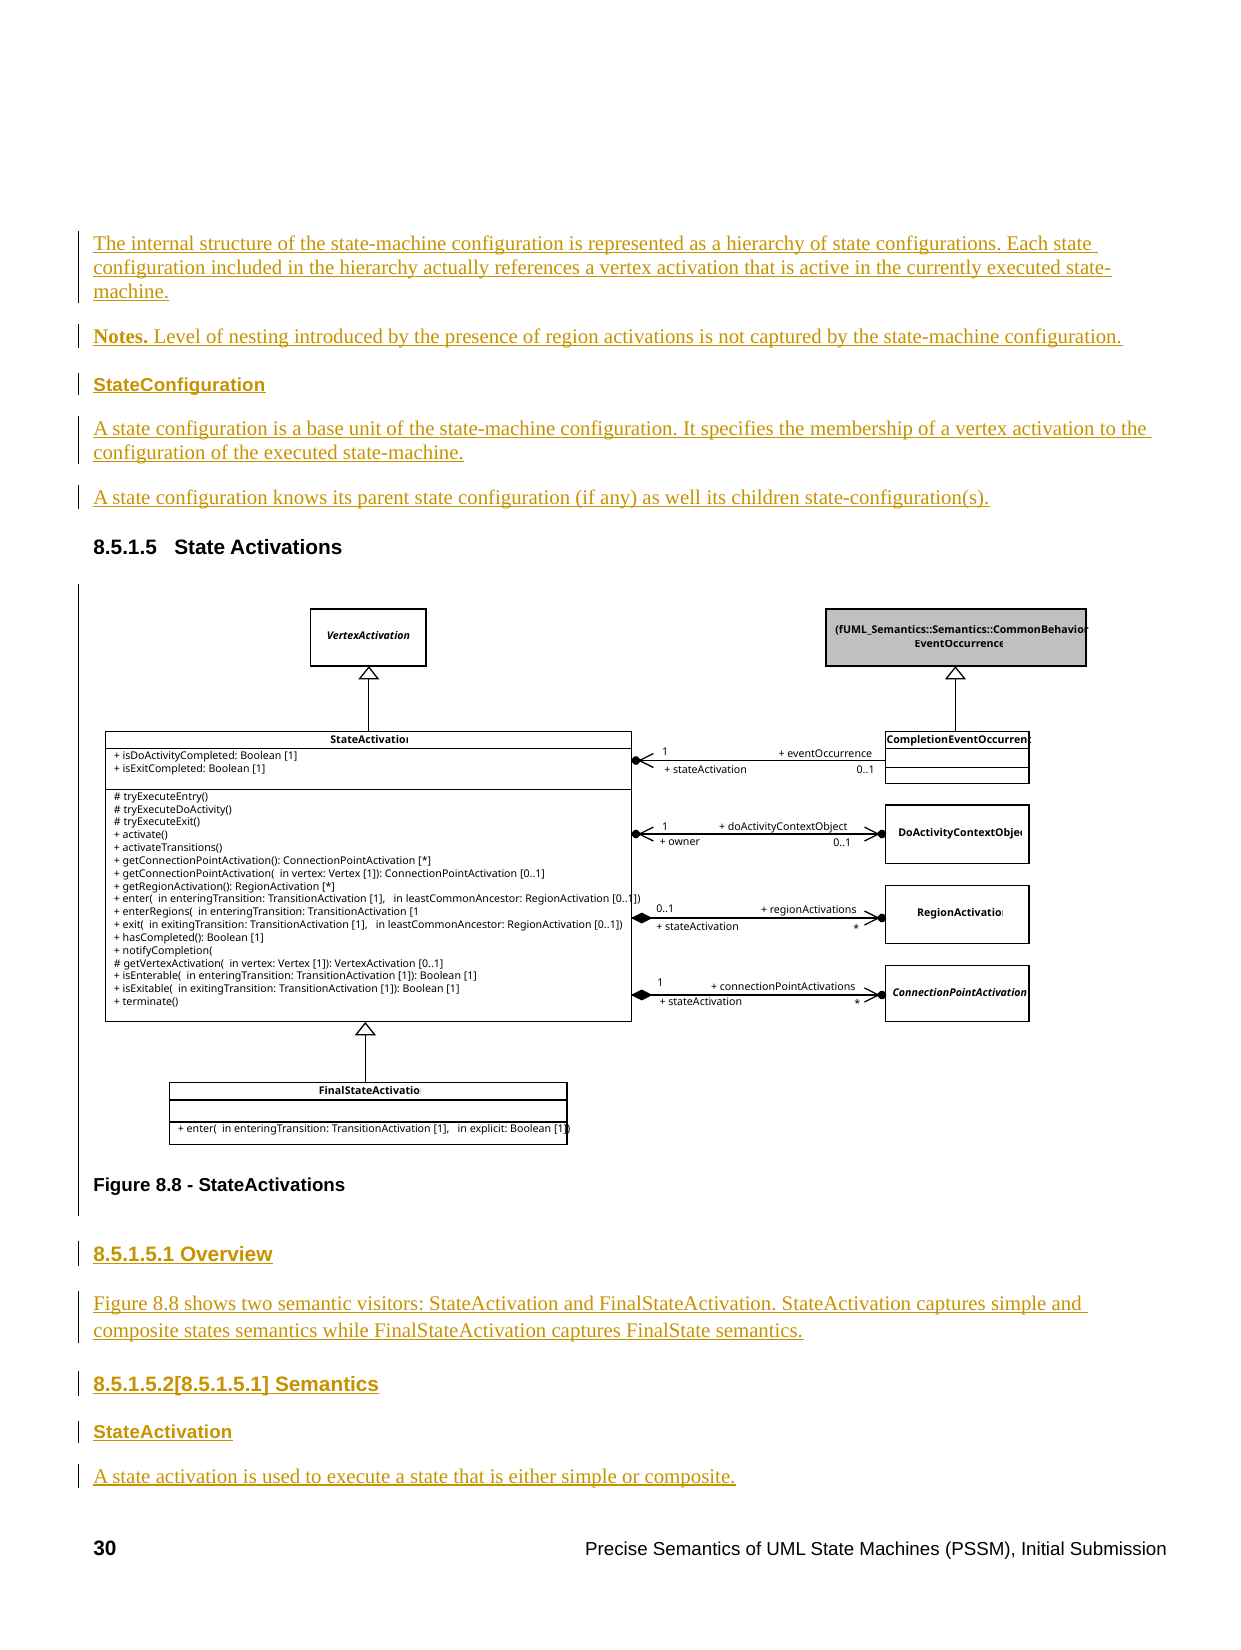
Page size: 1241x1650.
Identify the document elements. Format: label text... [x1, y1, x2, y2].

text Figure 8.8 shows two semantic visitors: StateActivation and FinalStateActivation. StateActivation captures simple and composite states semantics while FinalStateActivation captures FinalState semantics. [93, 1291, 1164, 1342]
subtitle State Activations [93, 534, 1164, 559]
text Notes. Level of nesting introduced by the presence of region activations is not captured by the state-machine configuration. [93, 324, 1164, 348]
text A state activation is used to execute a state that is either simple or composite. [93, 1464, 1164, 1488]
subtitle Overview [93, 1241, 1164, 1266]
text Figure 8.8 - StateActivations [93, 1173, 1164, 1195]
text A state configuration knows its parent state configuration (if any) as well its children state-configuration(s). [93, 485, 1164, 509]
subtitle StateConfiguration [93, 373, 1164, 395]
subtitle Semantics [93, 1371, 1164, 1396]
text The internal structure of the state-machine configuration is represented as a hierarchy of state configurations. Each state configuration included in the hierarchy actually references a vertex activation that is active in the currently executed state-machine. [93, 231, 1164, 303]
text A state configuration is a base unit of the state-machine configuration. It specifies the membership of a vertex activation to the configuration of the executed state-machine. [93, 416, 1164, 464]
subtitle StateActivation [93, 1421, 1164, 1443]
